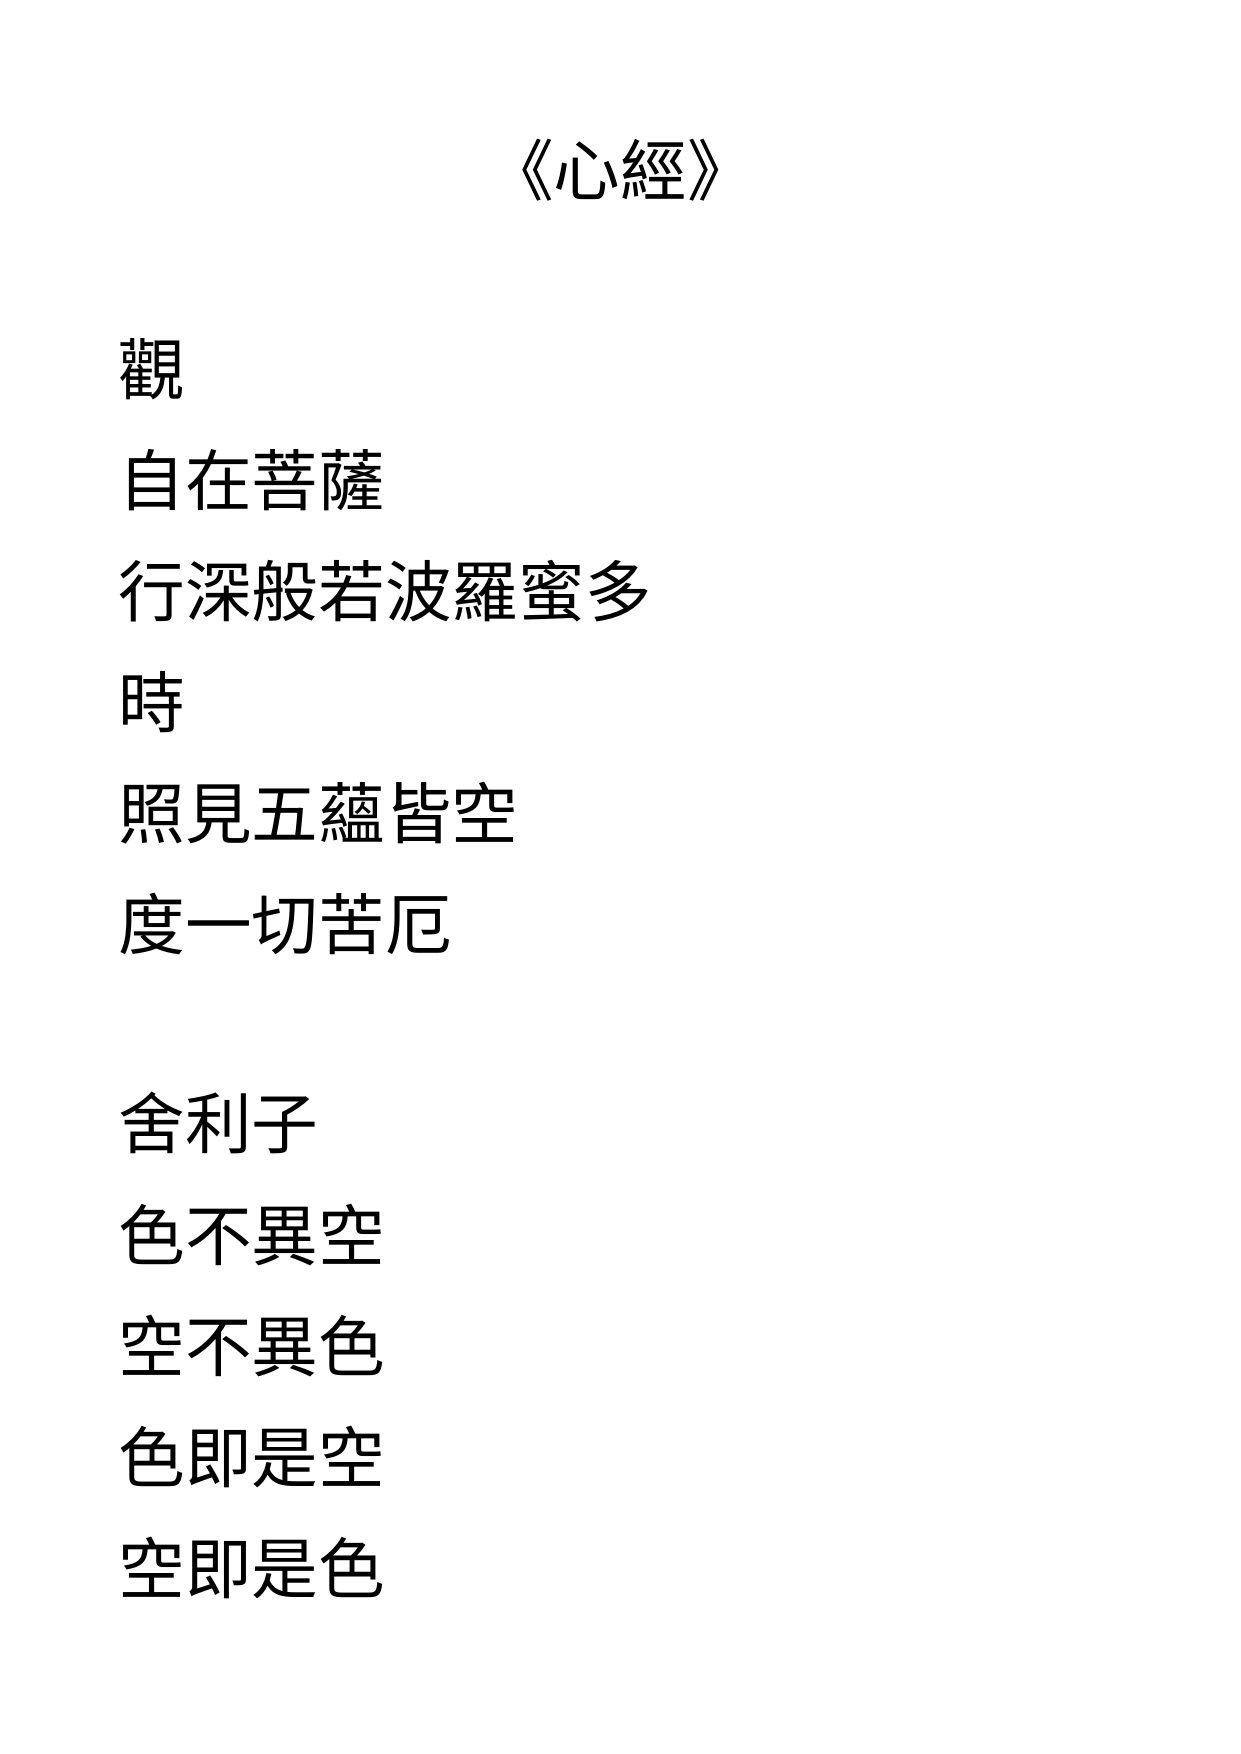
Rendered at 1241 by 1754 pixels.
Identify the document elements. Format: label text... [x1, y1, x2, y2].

text 行深般若波羅蜜多 [118, 539, 1122, 636]
text 時 [118, 650, 1122, 747]
text 空即是色 [118, 1516, 1122, 1612]
text 舍利子 [118, 1072, 1122, 1168]
text 自在菩薩 [118, 428, 1122, 525]
text 照見五蘊皆空 [118, 761, 1122, 858]
text 度一切苦厄 [118, 872, 1122, 969]
text 《心經》 [118, 118, 1122, 215]
text 觀 [118, 317, 1122, 414]
text 色即是空 [118, 1405, 1122, 1501]
text 空不異色 [118, 1294, 1122, 1390]
text 色不異空 [118, 1183, 1122, 1279]
